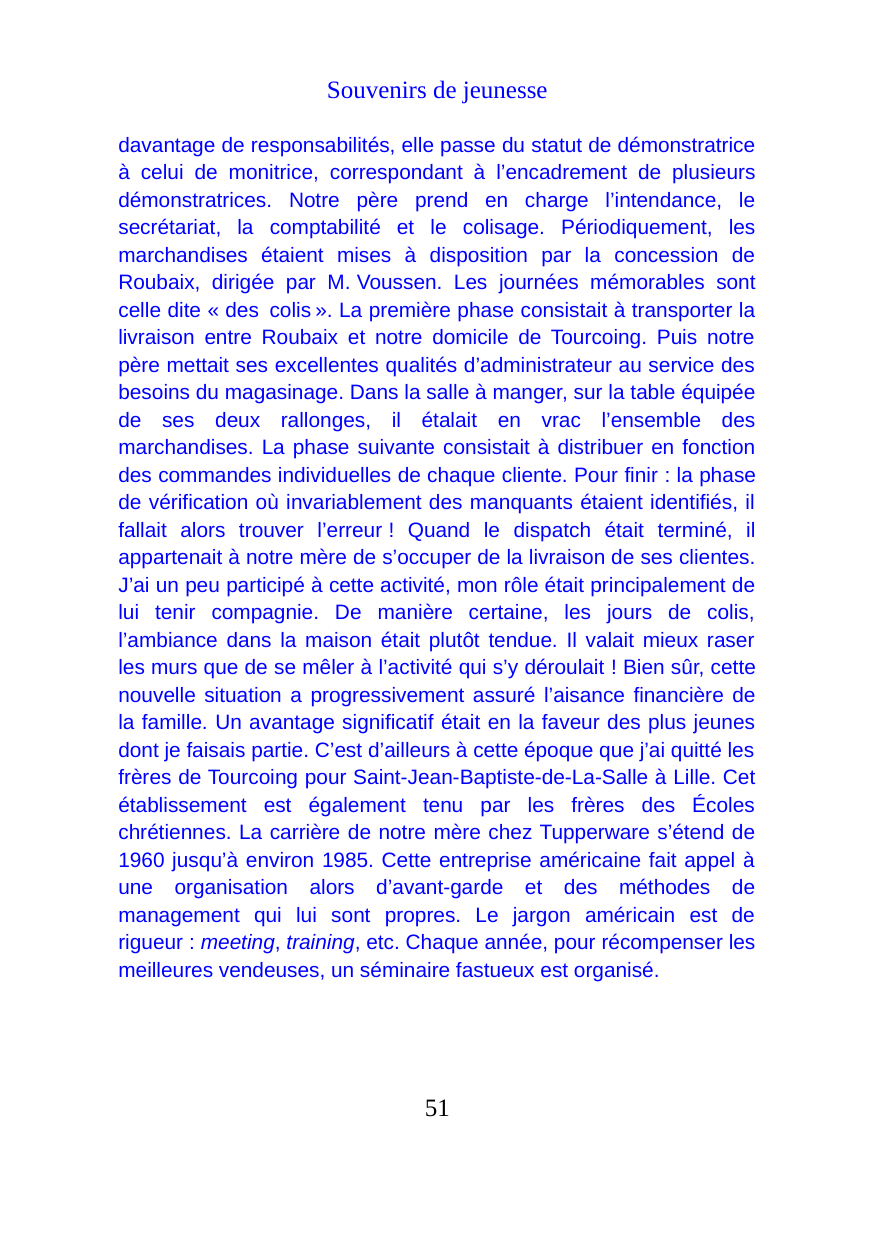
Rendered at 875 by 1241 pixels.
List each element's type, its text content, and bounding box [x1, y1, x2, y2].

text davantage de responsabilités, elle passe du statut de démonstratrice à celui de monitrice, correspondant à l’encadrement de plusieurs démonstratrices. Notre père prend en charge l’intendance, le secrétariat, la comptabilité et le colisage. Périodiquement, les marchandises étaient mises à disposition par la concession de Roubaix, dirigée par M. Voussen. Les journées mémorables sont celle dite « des colis ». La première phase consistait à transporter la livraison entre Roubaix et notre domicile de Tourcoing. Puis notre père mettait ses excellentes qualités d’administrateur au service des besoins du magasinage. Dans la salle à manger, sur la table équipée de ses deux rallonges, il étalait en vrac l’ensemble des marchandises. La phase suivante consistait à distribuer en fonction des commandes individuelles de chaque cliente. Pour finir : la phase de vérification où invariablement des manquants étaient identifiés, il fallait alors trouver l’erreur ! Quand le dispatch était terminé, il appartenait à notre mère de s’occuper de la livraison de ses clientes. J’ai un peu participé à cette activité, mon rôle était principalement de lui tenir compagnie. De manière certaine, les jours de colis, l’ambiance dans la maison était plutôt tendue. Il valait mieux raser les murs que de se mêler à l’activité qui s’y déroulait ! Bien sûr, cette nouvelle situation a progressivement assuré l’aisance financière de la famille. Un avantage significatif était en la faveur des plus jeunes dont je faisais partie. C’est d’ailleurs à cette époque que j’ai quitté les frères de Tourcoing pour Saint-Jean-Baptiste-de-La-Salle à Lille. Cet établissement est également tenu par les frères des Écoles chrétiennes. La carrière de notre mère chez Tupperware s’étend de 1960 jusqu’à environ 1985. Cette entreprise américaine fait appel à une organisation alors d’avant-garde et des méthodes de management qui lui sont propres. Le jargon américain est de rigueur : meeting, training, etc. Chaque année, pour récompenser les meilleures vendeuses, un séminaire fastueux est organisé. [118, 132, 756, 981]
